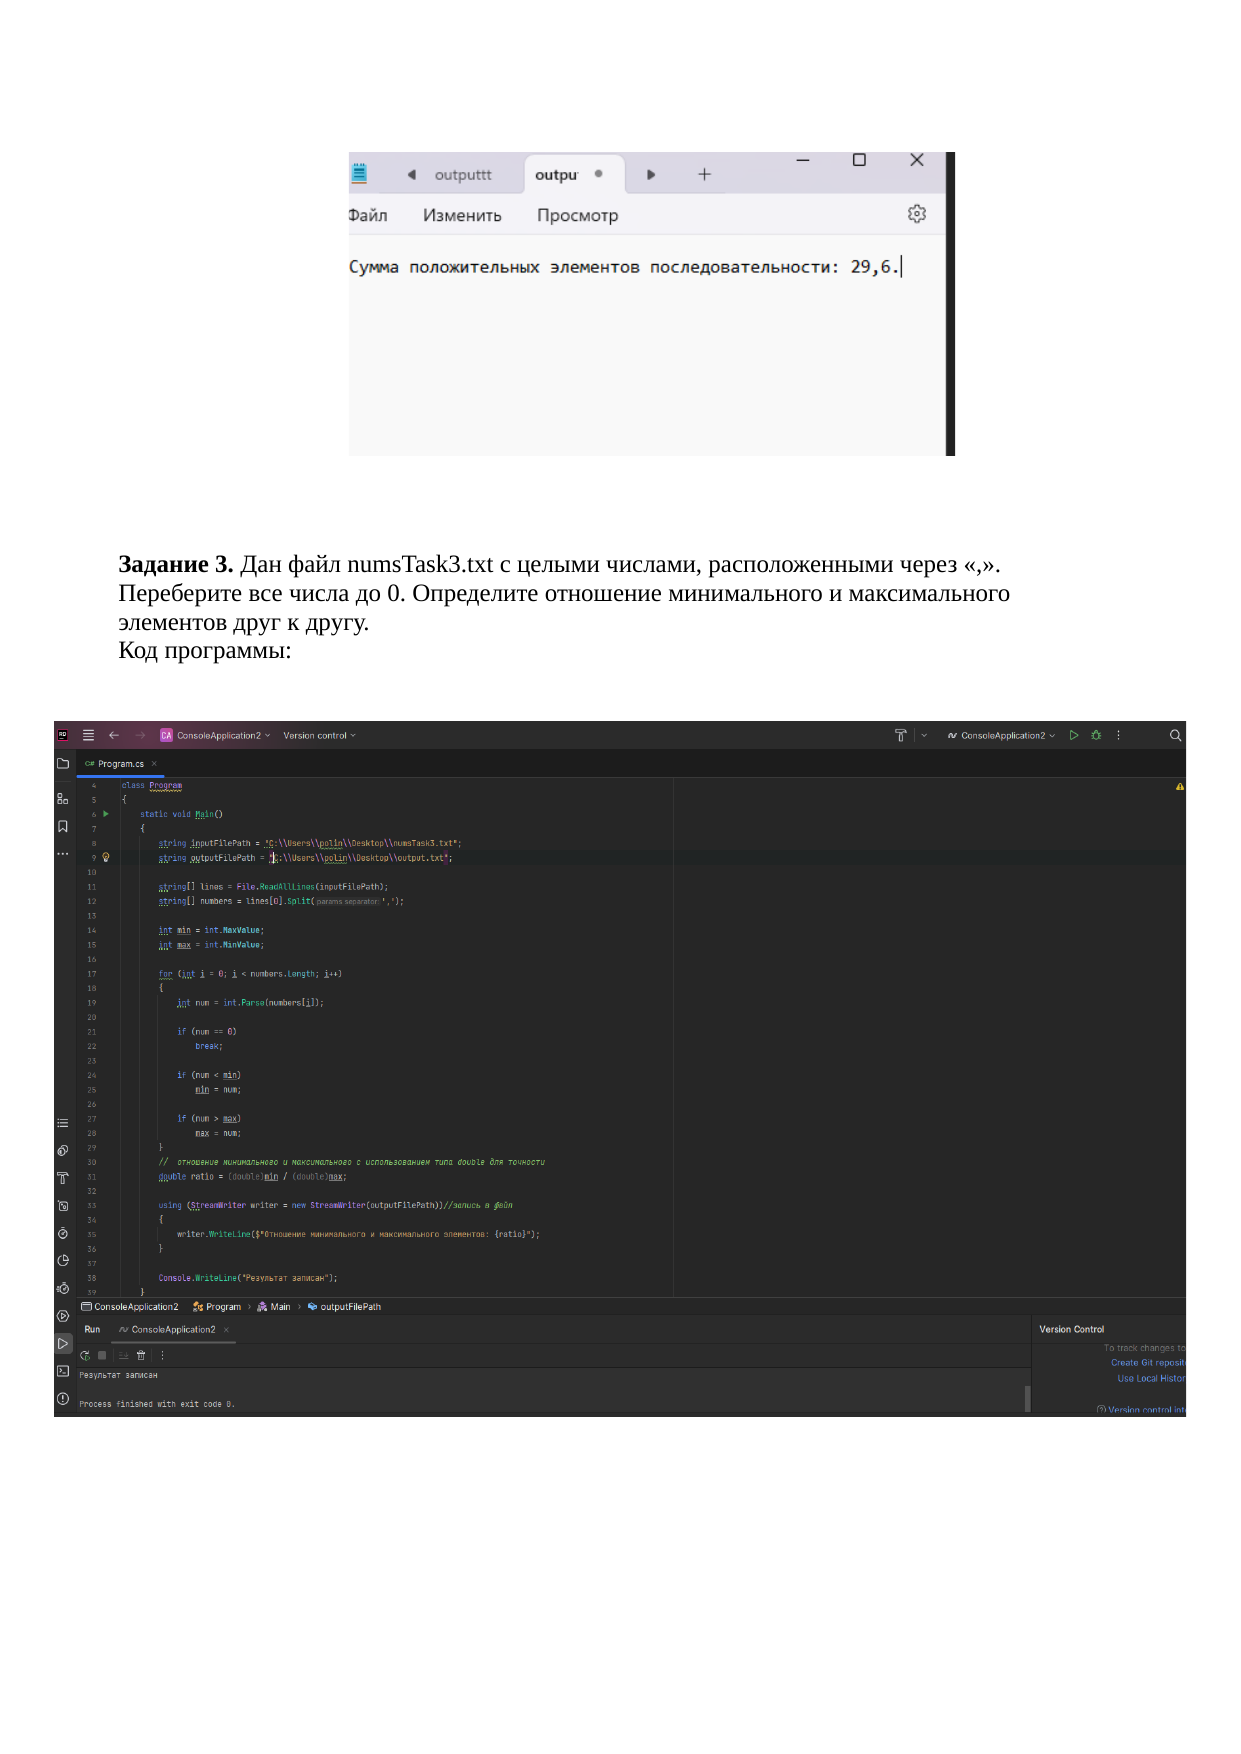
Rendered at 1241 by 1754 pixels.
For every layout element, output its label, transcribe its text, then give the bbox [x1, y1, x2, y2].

text Задание 3. Дан файл numsTask3.txt с целыми числами, расположенными через «,». Переберите все числа до 0. Определите отношение минимального и максимального элементов друг к другу. [118, 549, 1122, 636]
text Код программы: [118, 636, 1122, 664]
picture [348, 152, 955, 456]
picture [54, 721, 1187, 1417]
